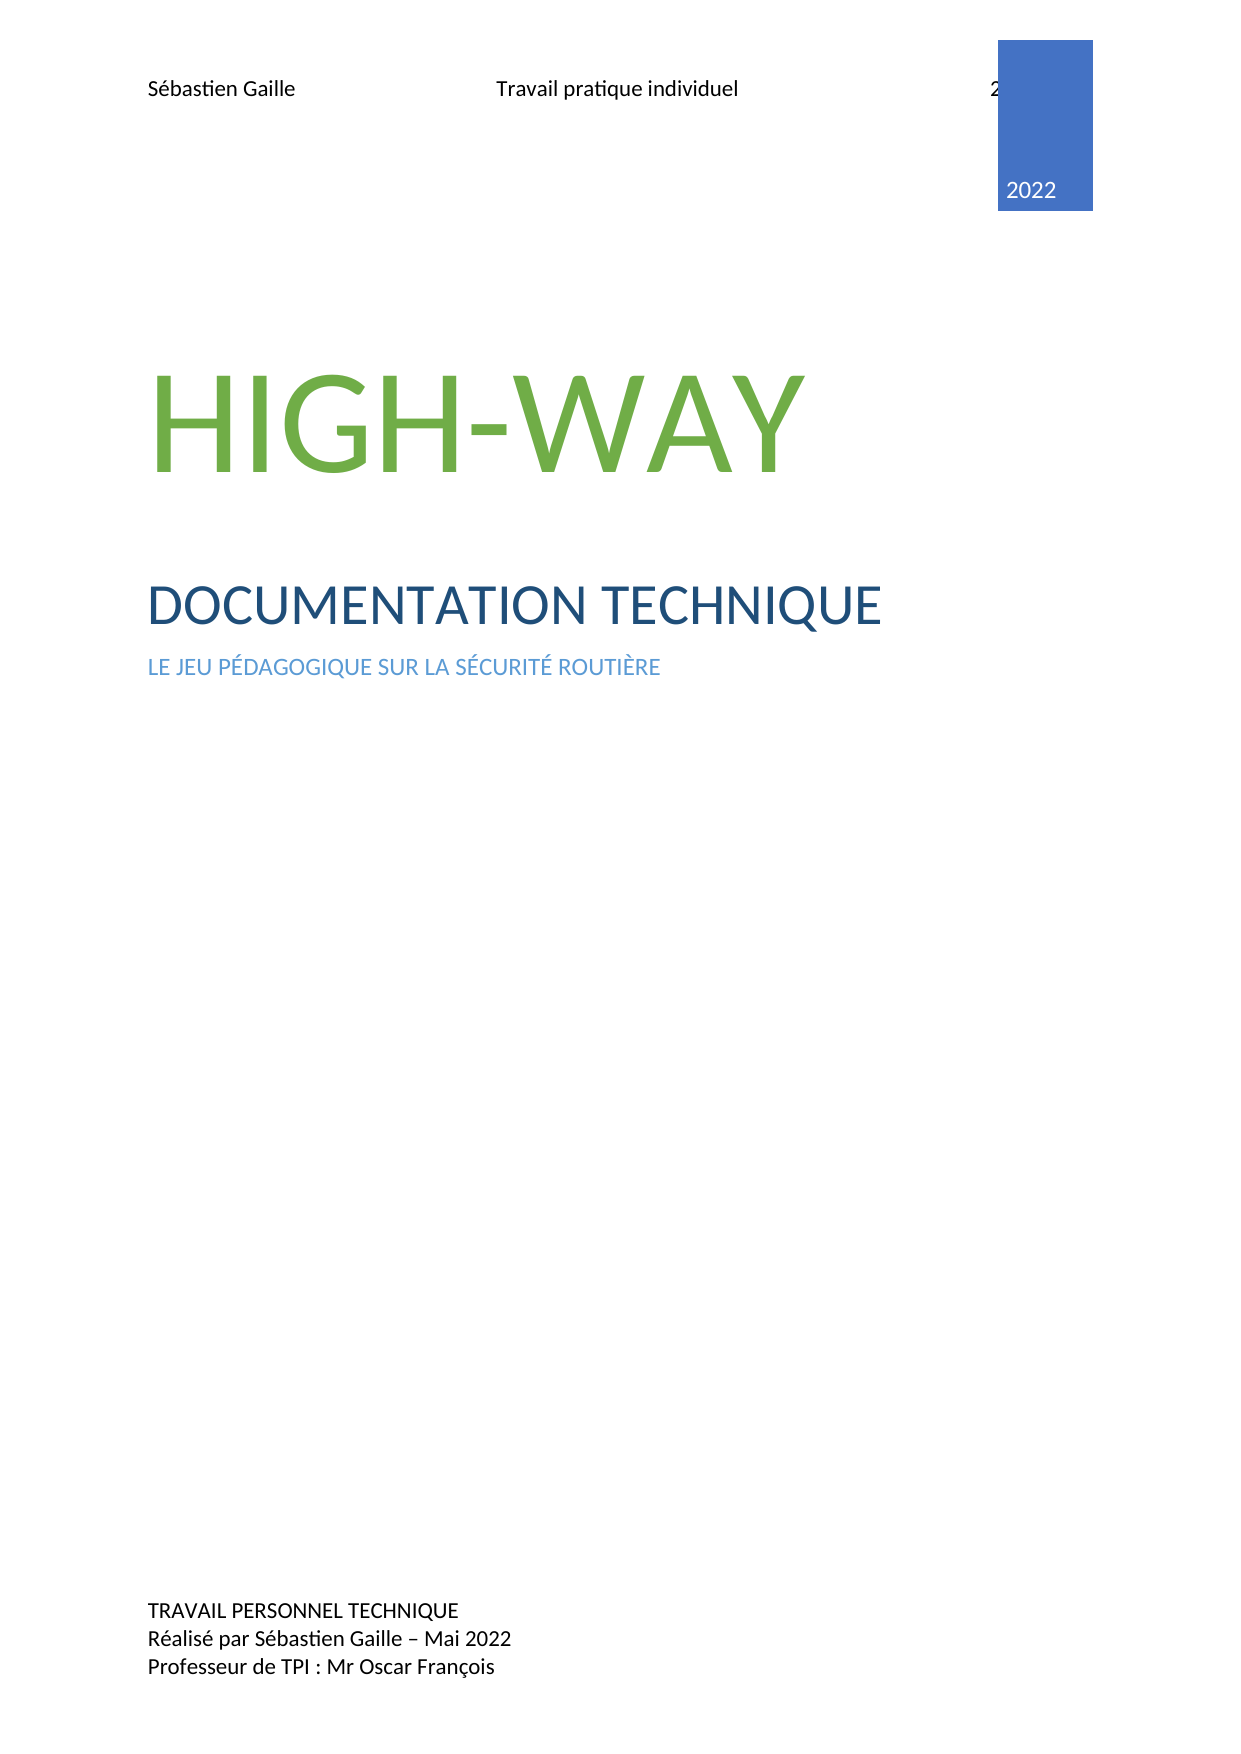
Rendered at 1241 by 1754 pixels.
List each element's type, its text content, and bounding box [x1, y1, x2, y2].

text lE JEU PéDAGOGIQUE SUR LA SéCURITé ROUTIèRE [148, 651, 944, 682]
text HIGH-WAY [148, 340, 944, 505]
text Documentation technique [148, 568, 944, 639]
